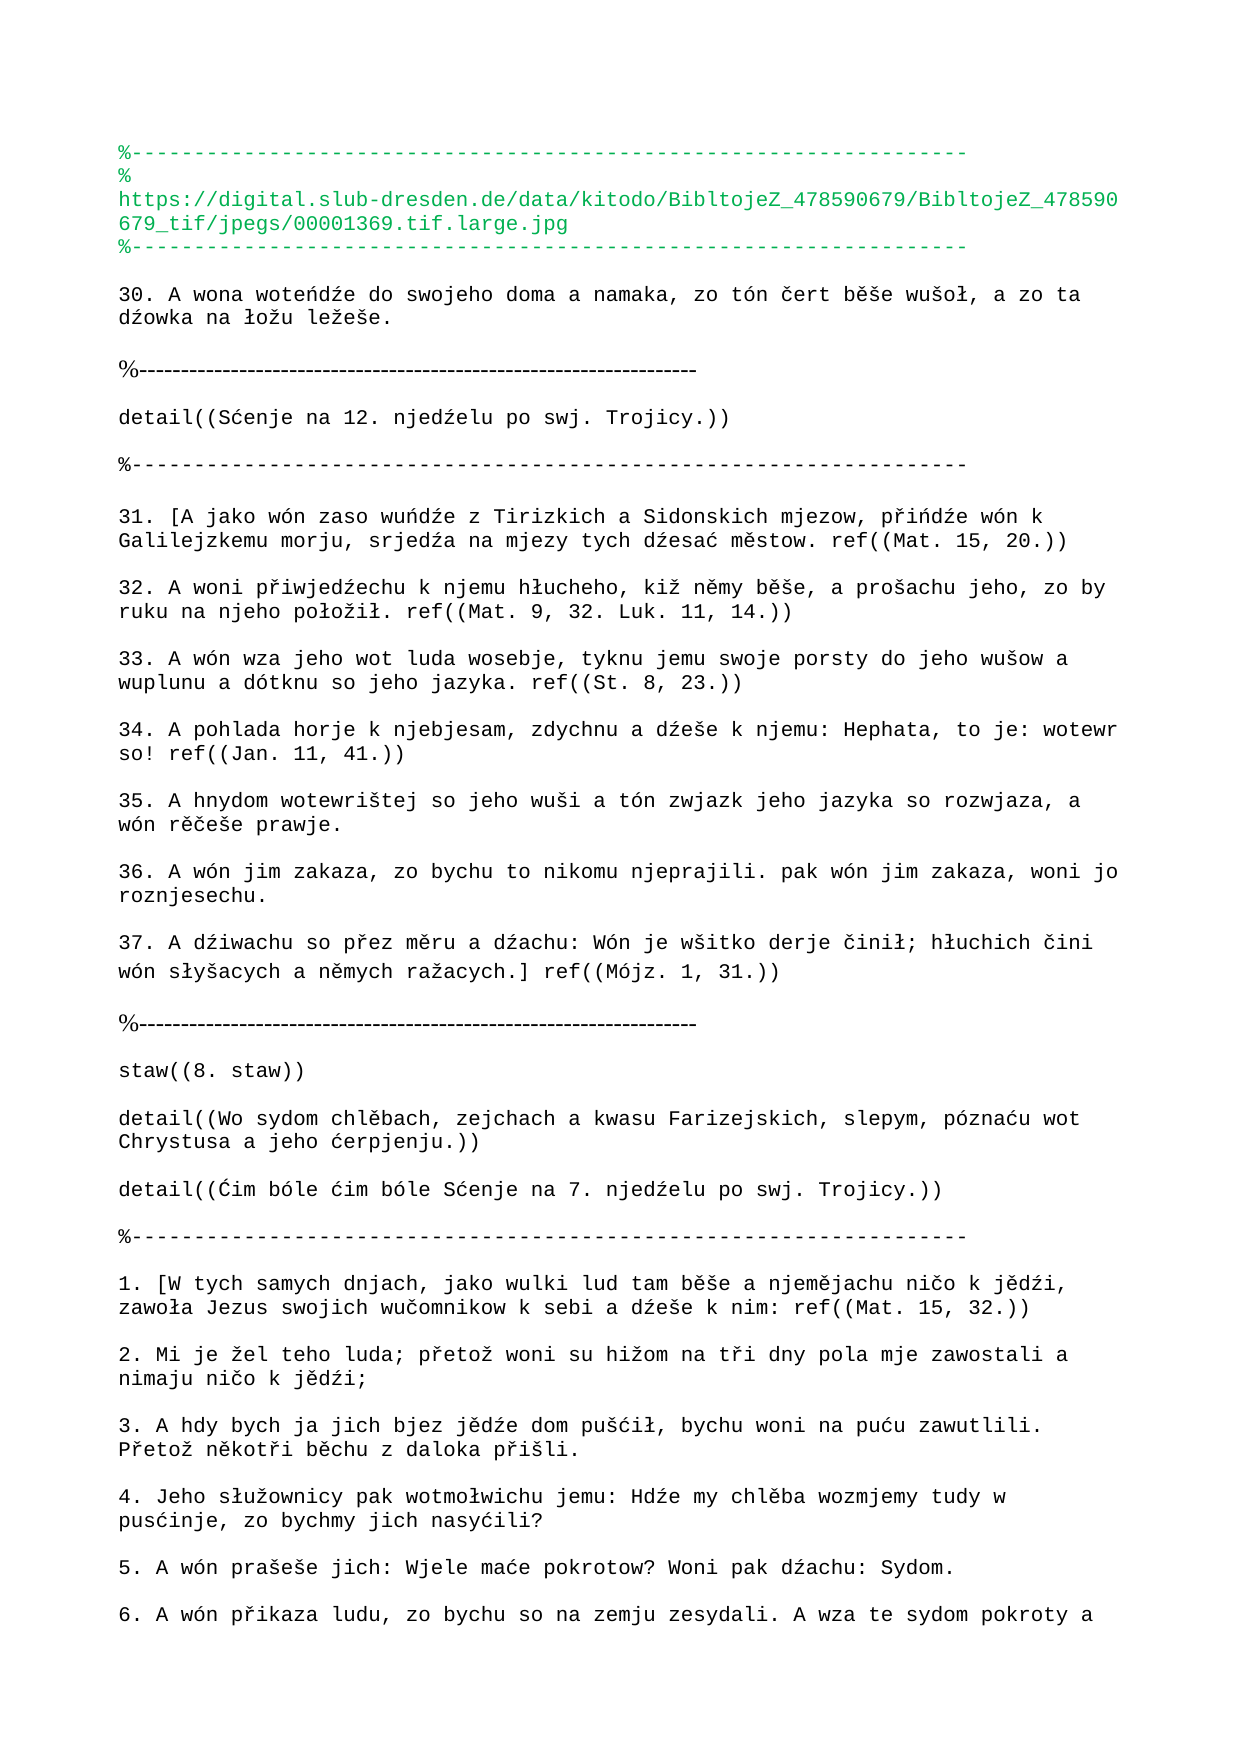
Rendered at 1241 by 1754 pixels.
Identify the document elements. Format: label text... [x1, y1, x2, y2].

text 1. [W tych samych dnjach, jako wulki lud tam běše a njemějachu ničo k jědźi, zawoła Jezus swojich wučomnikow k sebi a dźeše k nim: ref((Mat. 15, 32.)) [118, 1273, 1122, 1320]
text 32. A woni přiwjedźechu k njemu hłucheho, kiž němy běše, a prošachu jeho, zo by ruku na njeho połožił. ref((Mat. 9, 32. Luk. 11, 14.)) [118, 577, 1122, 625]
text detail((Ćim bóle ćim bóle Sćenje na 7. njedźelu po swj. Trojicy.)) [118, 1178, 1122, 1202]
text 31. [A jako wón zaso wuńdźe z Tirizkich a Sidonskich mjezow, přińdźe wón k Galilejzkemu morju, srjedźa na mjezy tych dźesać městow. ref((Mat. 15, 20.)) [118, 502, 1122, 554]
text 2. Mi je žel teho luda; přetož woni su hižom na tři dny pola mje zawostali a nimaju ničo k jědźi; [118, 1344, 1122, 1391]
text 36. A wón jim zakaza, zo bychu to nikomu njeprajili. pak wón jim zakaza, woni jo roznjesechu. [118, 861, 1122, 908]
text 4. Jeho słužownicy pak wotmołwichu jemu: Hdźe my chlěba wozmjemy tudy w pusćinje, zo bychmy jich nasyćili? [118, 1486, 1122, 1533]
text 34. A pohlada horje k njebjesam, zdychnu a dźeše k njemu: Hephata, to je: wotewr so! ref((Jan. 11, 41.)) [118, 719, 1122, 767]
text detail((Wo sydom chlěbach, zejchach a kwasu Farizejskich, slepym, póznaću wot Chrystusa a jeho ćerpjenju.)) [118, 1108, 1122, 1155]
text %------------------------------------------------------------------- [118, 454, 1122, 478]
text % https://digital.slub-dresden.de/data/kitodo/BibltojeZ_478590679/BibltojeZ_478590679_tif/jpegs/00001369.tif.large.jpg %------------------------------------------------------------------- [118, 165, 1122, 260]
text %------------------------------------------------------------------- [118, 142, 1122, 165]
text 3. A hdy bych ja jich bjez jědźe dom pušćił, bychu woni na puću zawutlili. Přetož někotři běchu z daloka přišli. [118, 1415, 1122, 1462]
text staw((8. staw)) [118, 1060, 1122, 1084]
text %------------------------------------------------------------------- [118, 1226, 1122, 1249]
text 35. A hnydom wotewrištej so jeho wuši a tón zwjazk jeho jazyka so rozwjaza, a wón rěčeše prawje. [118, 790, 1122, 837]
text 5. A wón prašeše jich: Wjele maće pokrotow? Woni pak dźachu: Sydom. [118, 1557, 1122, 1581]
text 33. A wón wza jeho wot luda wosebje, tyknu jemu swoje porsty do jeho wušow a wuplunu a dótknu so jeho jazyka. ref((St. 8, 23.)) [118, 648, 1122, 696]
text %------------------------------------------------------------------- [118, 354, 1122, 383]
text 30. A wona woteńdźe do swojeho doma a namaka, zo tón čert běše wušoł, a zo ta dźowka na łožu ležeše. [118, 284, 1122, 331]
text 37. A dźiwachu so přez měru a dźachu: Wón je wšitko derje činił; hłuchich čini wón słyšacych a němych ražacych.] ref((Mójz. 1, 31.)) [118, 932, 1122, 984]
text 6. A wón přikaza ludu, zo bychu so na zemju zesydali. A wza te sydom pokroty a [118, 1604, 1122, 1628]
text %------------------------------------------------------------------- [118, 1008, 1122, 1037]
text detail((Sćenje na 12. njedźelu po swj. Trojicy.)) [118, 407, 1122, 431]
